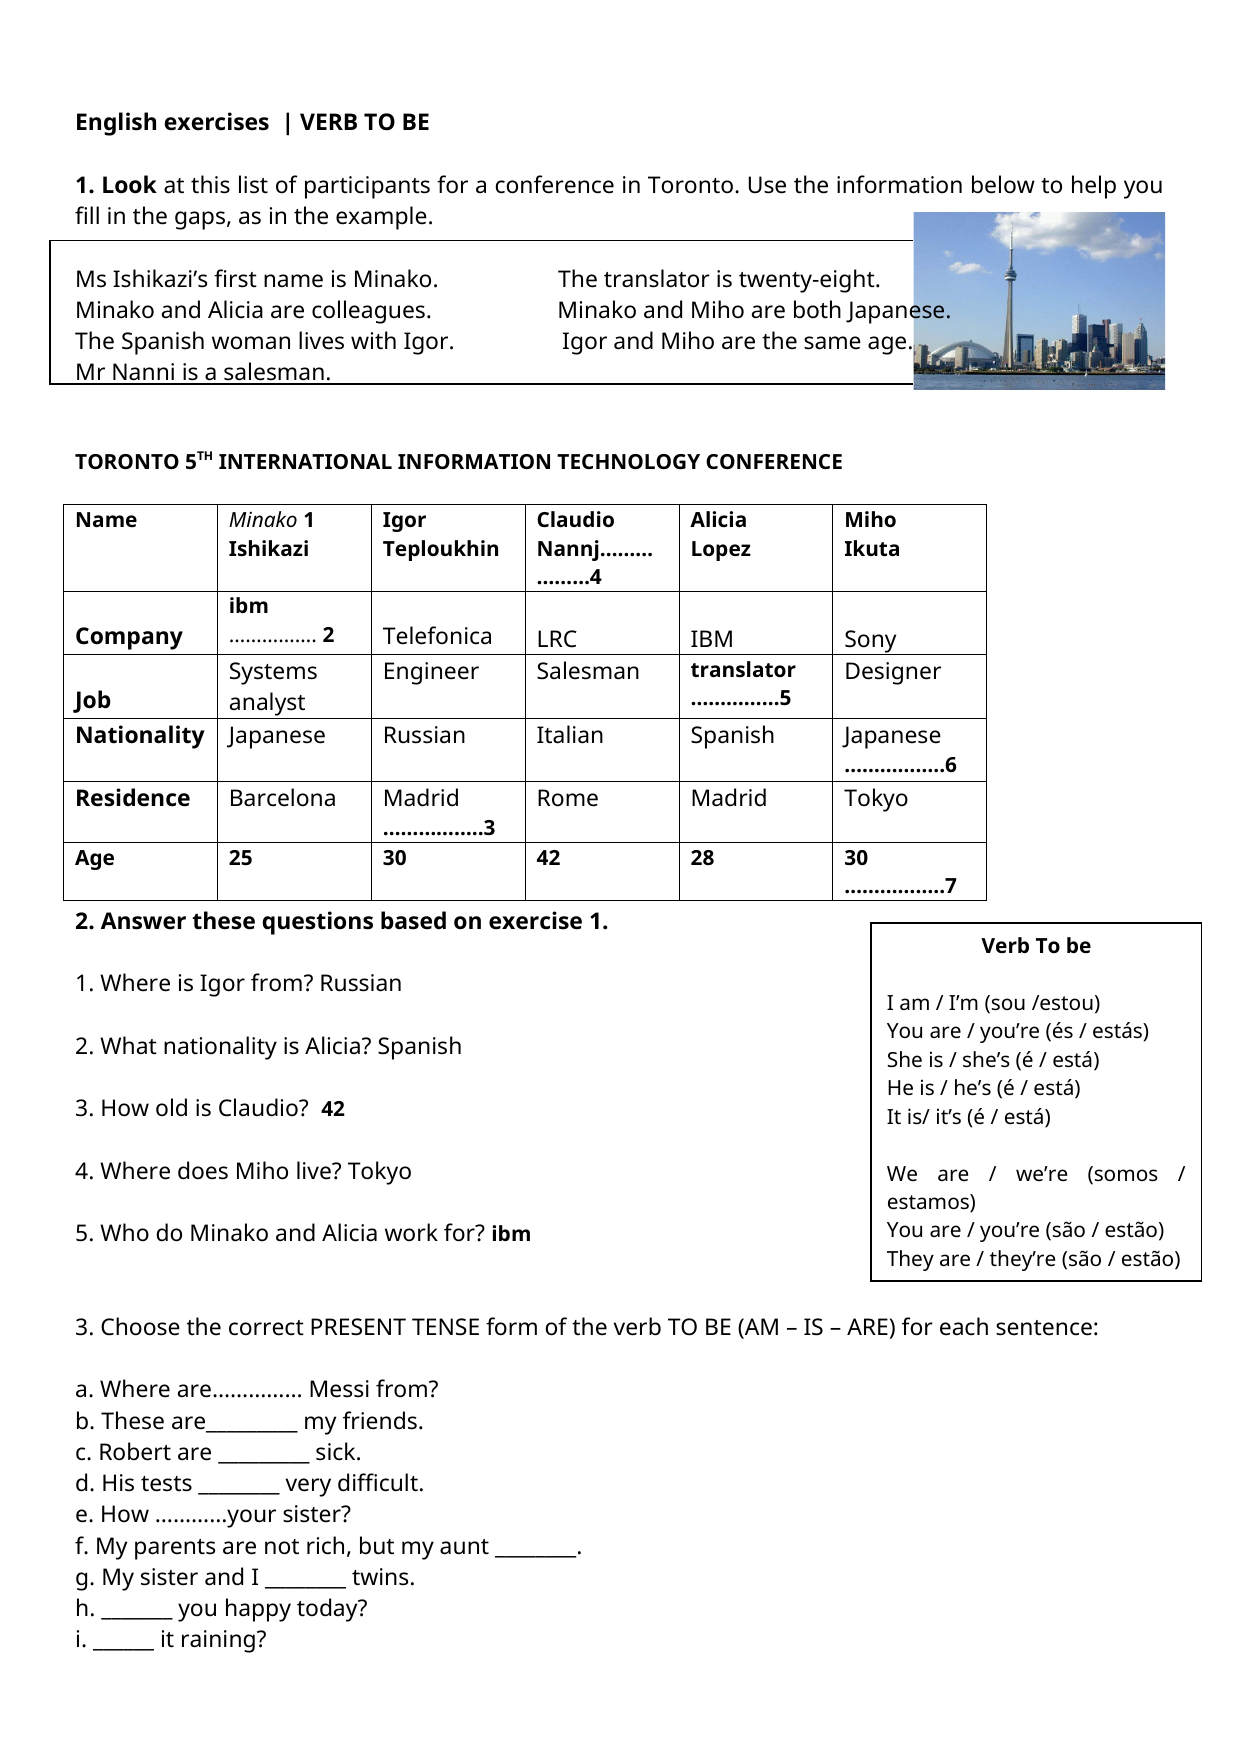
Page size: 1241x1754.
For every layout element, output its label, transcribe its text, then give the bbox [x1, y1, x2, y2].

text You are / you’re (são / estão) [887, 1216, 1186, 1244]
text d. His tests ________ very difficult. [75, 1467, 1165, 1498]
table_cell IBM [680, 592, 832, 654]
table_cell Japanese [218, 719, 371, 781]
text We are / we’re (somos / estamos) [887, 1159, 1186, 1216]
table_cell Nationality [64, 719, 217, 781]
text They are / they’re (são / estão) [887, 1244, 1186, 1272]
text 5. Who do Minako and Alicia work for? ibm [75, 1217, 870, 1248]
table_cell Systems analyst [218, 655, 371, 718]
table_header Miho Ikuta [833, 505, 986, 591]
table_cell ibm ……………. 2 [218, 592, 371, 654]
table_cell Job [64, 655, 217, 718]
text You are / you’re (és / estás) [887, 1017, 1186, 1045]
table_cell Tokyo [833, 782, 986, 842]
text It is/ it’s (é / está) [887, 1102, 1186, 1130]
text c. Robert are _________ sick. [75, 1436, 1165, 1467]
text He is / he’s (é / está) [887, 1073, 1186, 1102]
table_cell Residence [64, 782, 217, 842]
text g. My sister and I ________ twins. [75, 1561, 1165, 1592]
table_header Igor Teploukhin [372, 505, 525, 591]
text 1. Where is Igor from? Russian [75, 967, 870, 998]
text a. Where are…………… Messi from? [75, 1373, 1165, 1405]
table_cell Rome [526, 782, 679, 842]
table_cell 30 [372, 843, 525, 900]
text 3. Choose the correct PRESENT TENSE form of the verb TO BE (AM – IS – ARE) for each sentence: [75, 1311, 1165, 1342]
table_cell Barcelona [218, 782, 371, 842]
table_cell Age [64, 843, 217, 900]
table_cell 30 ……………..7 [833, 843, 986, 900]
text e. How …………your sister? [75, 1498, 1165, 1530]
text h. _______ you happy today? [75, 1592, 1165, 1623]
table_cell Russian [372, 719, 525, 781]
text 4. Where does Miho live? Tokyo [75, 1155, 870, 1186]
table_cell Japanese ……………..6 [833, 719, 986, 781]
text 1. Look at this list of participants for a conference in Toronto. Use the information below to help you fill in the gaps, as in the example. [75, 169, 1165, 231]
text 3. How old is Claudio? 42 [75, 1092, 870, 1123]
text i. ______ it raining? [75, 1623, 1165, 1655]
table_cell Engineer [372, 655, 525, 718]
table_cell Telefonica [372, 592, 525, 654]
table_cell Italian [526, 719, 679, 781]
text 2. What nationality is Alicia? Spanish [75, 1030, 870, 1061]
table_header Name [64, 505, 217, 591]
table_cell Sony [833, 592, 986, 654]
text English exercises | VERB TO BE [75, 106, 1165, 137]
table_cell 28 [680, 843, 832, 900]
table_cell Madrid [680, 782, 832, 842]
text She is / she’s (é / está) [887, 1045, 1186, 1073]
text Verb To be [887, 931, 1186, 960]
table_cell Spanish [680, 719, 832, 781]
table_cell Designer [833, 655, 986, 718]
text b. These are_________ my friends. [75, 1405, 1165, 1436]
table_header Claudio Nannj………………4 [526, 505, 679, 591]
table_header Minako 1 Ishikazi [218, 505, 371, 591]
text 2. Answer these questions based on exercise 1. [75, 905, 1165, 936]
picture [913, 212, 1166, 390]
table_cell Company [64, 592, 217, 654]
text f. My parents are not rich, but my aunt ________. [75, 1530, 1165, 1561]
text I am / I’m (sou /estou) [887, 988, 1186, 1017]
text TORONTO 5TH INTERNATIONAL INFORMATION TECHNOLOGY CONFERENCE [75, 447, 1165, 476]
table_cell 42 [526, 843, 679, 900]
table_cell translator ……………5 [680, 655, 832, 718]
table_cell 25 [218, 843, 371, 900]
table_cell Madrid ……………..3 [372, 782, 525, 842]
table_header Alicia Lopez [680, 505, 832, 591]
table_cell LRC [526, 592, 679, 654]
table_cell Salesman [526, 655, 679, 718]
